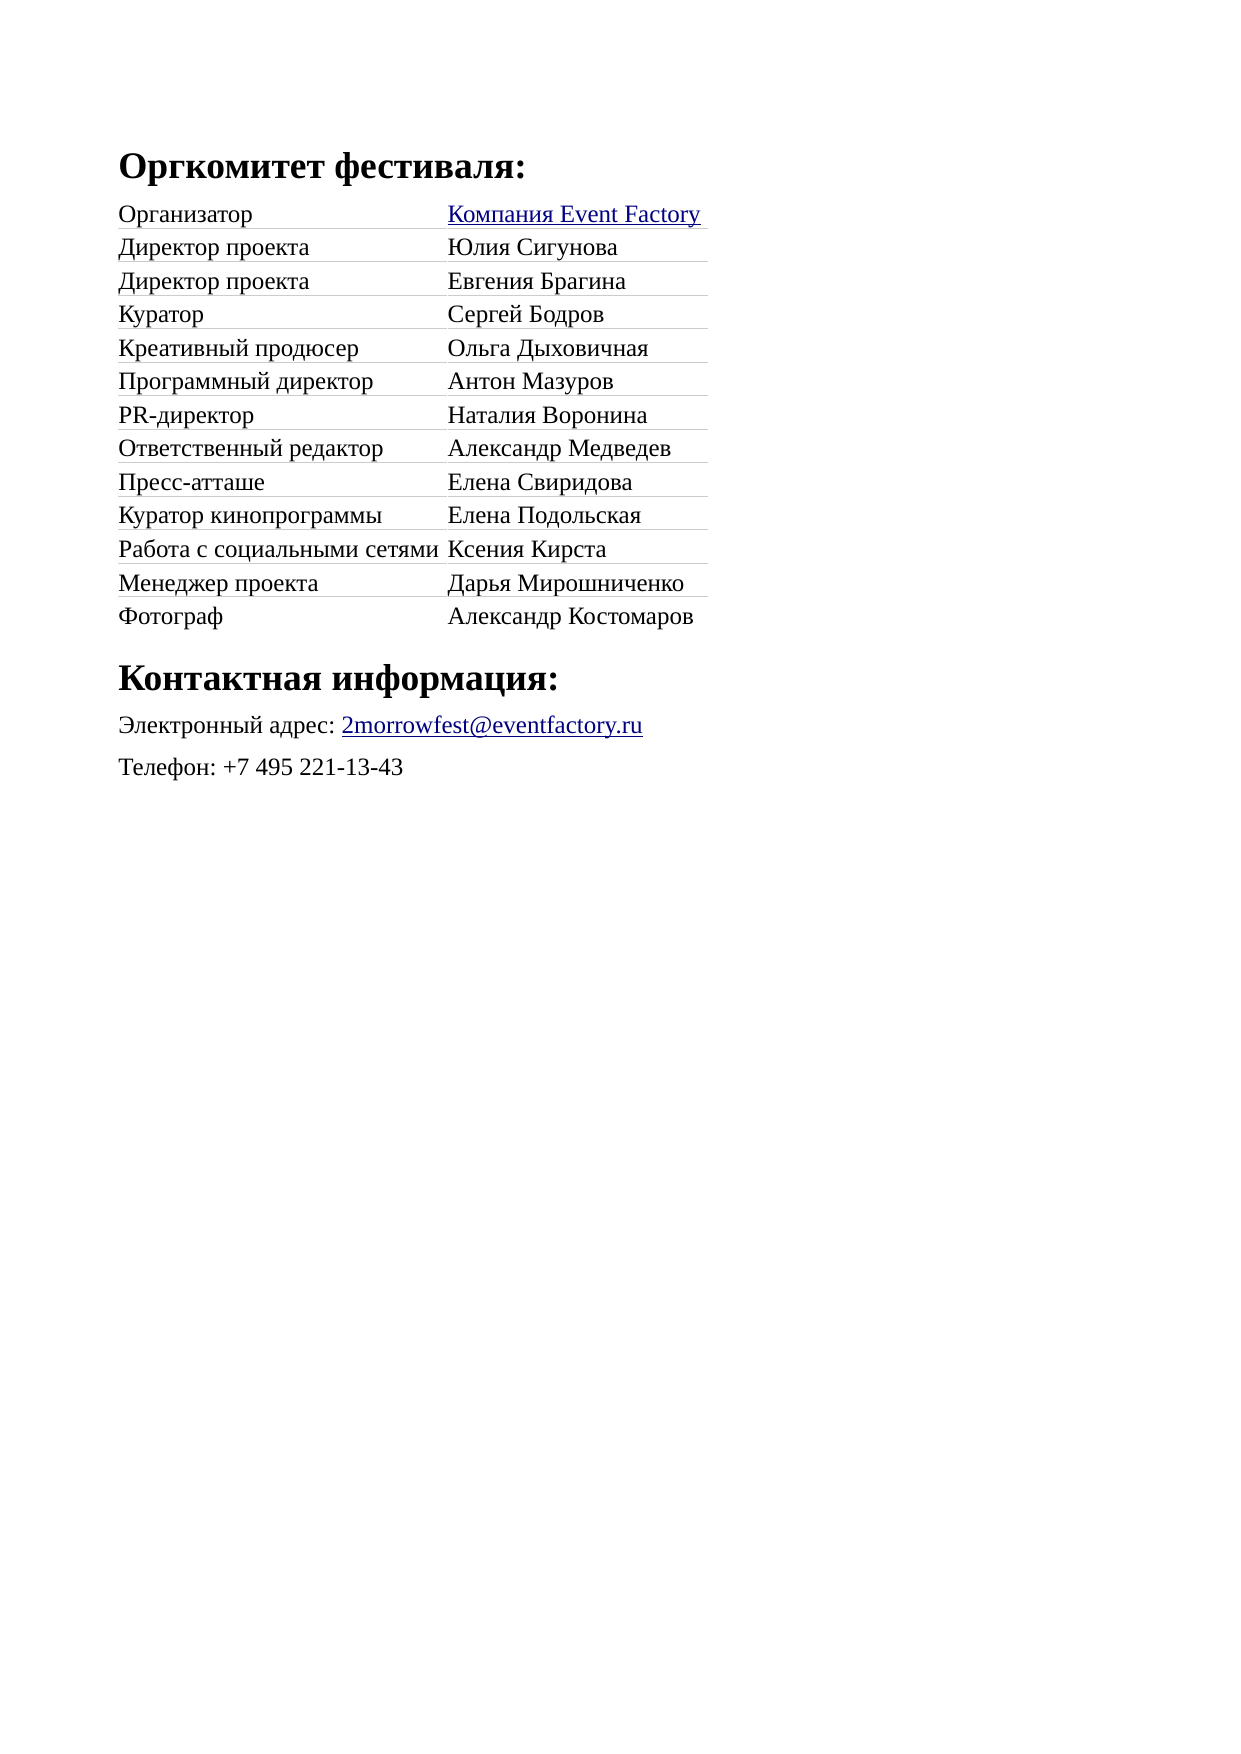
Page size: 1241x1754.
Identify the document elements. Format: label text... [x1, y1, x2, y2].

table_cell Фотограф [118, 597, 447, 630]
table_header Компания Event Factory [448, 199, 708, 227]
table_cell Ольга Дыховичная [448, 329, 708, 362]
table_cell Директор проекта [118, 262, 447, 294]
table_cell Креативный продюсер [118, 329, 447, 362]
table_cell Елена Подольская [448, 497, 708, 529]
table_cell Евгения Брагина [448, 262, 708, 294]
table_cell Директор проекта [118, 229, 447, 261]
subtitle Контактная информация: [118, 655, 1122, 698]
subtitle Оргкомитет фестиваля: [118, 143, 1122, 186]
table_cell Ответственный редактор [118, 430, 447, 462]
table_cell Александр Костомаров [448, 597, 708, 630]
table_cell Антон Мазуров [448, 363, 708, 395]
table_cell Менеджер проекта [118, 564, 447, 596]
text Электронный адрес: 2morrowfest@eventfactory.ru [118, 711, 1122, 739]
table_cell Куратор [118, 296, 447, 328]
table_cell Сергей Бодров [448, 296, 708, 328]
table_cell Куратор кинопрограммы [118, 497, 447, 529]
table_header Организатор [118, 199, 447, 227]
table_cell Работа с социальными сетями [118, 530, 447, 563]
table_cell Пресс-атташе [118, 463, 447, 496]
table_cell PR-директор [118, 396, 447, 429]
table_cell Ксения Кирста [448, 530, 708, 563]
text Телефон: +7 495 221-13-43 [118, 752, 1122, 781]
table_cell Программный директор [118, 363, 447, 395]
table_cell Елена Свиридова [448, 463, 708, 496]
table_cell Юлия Сигунова [448, 229, 708, 261]
table_cell Наталия Воронина [448, 396, 708, 429]
table_cell Александр Медведев [448, 430, 708, 462]
table_cell Дарья Мирошниченко [448, 564, 708, 596]
